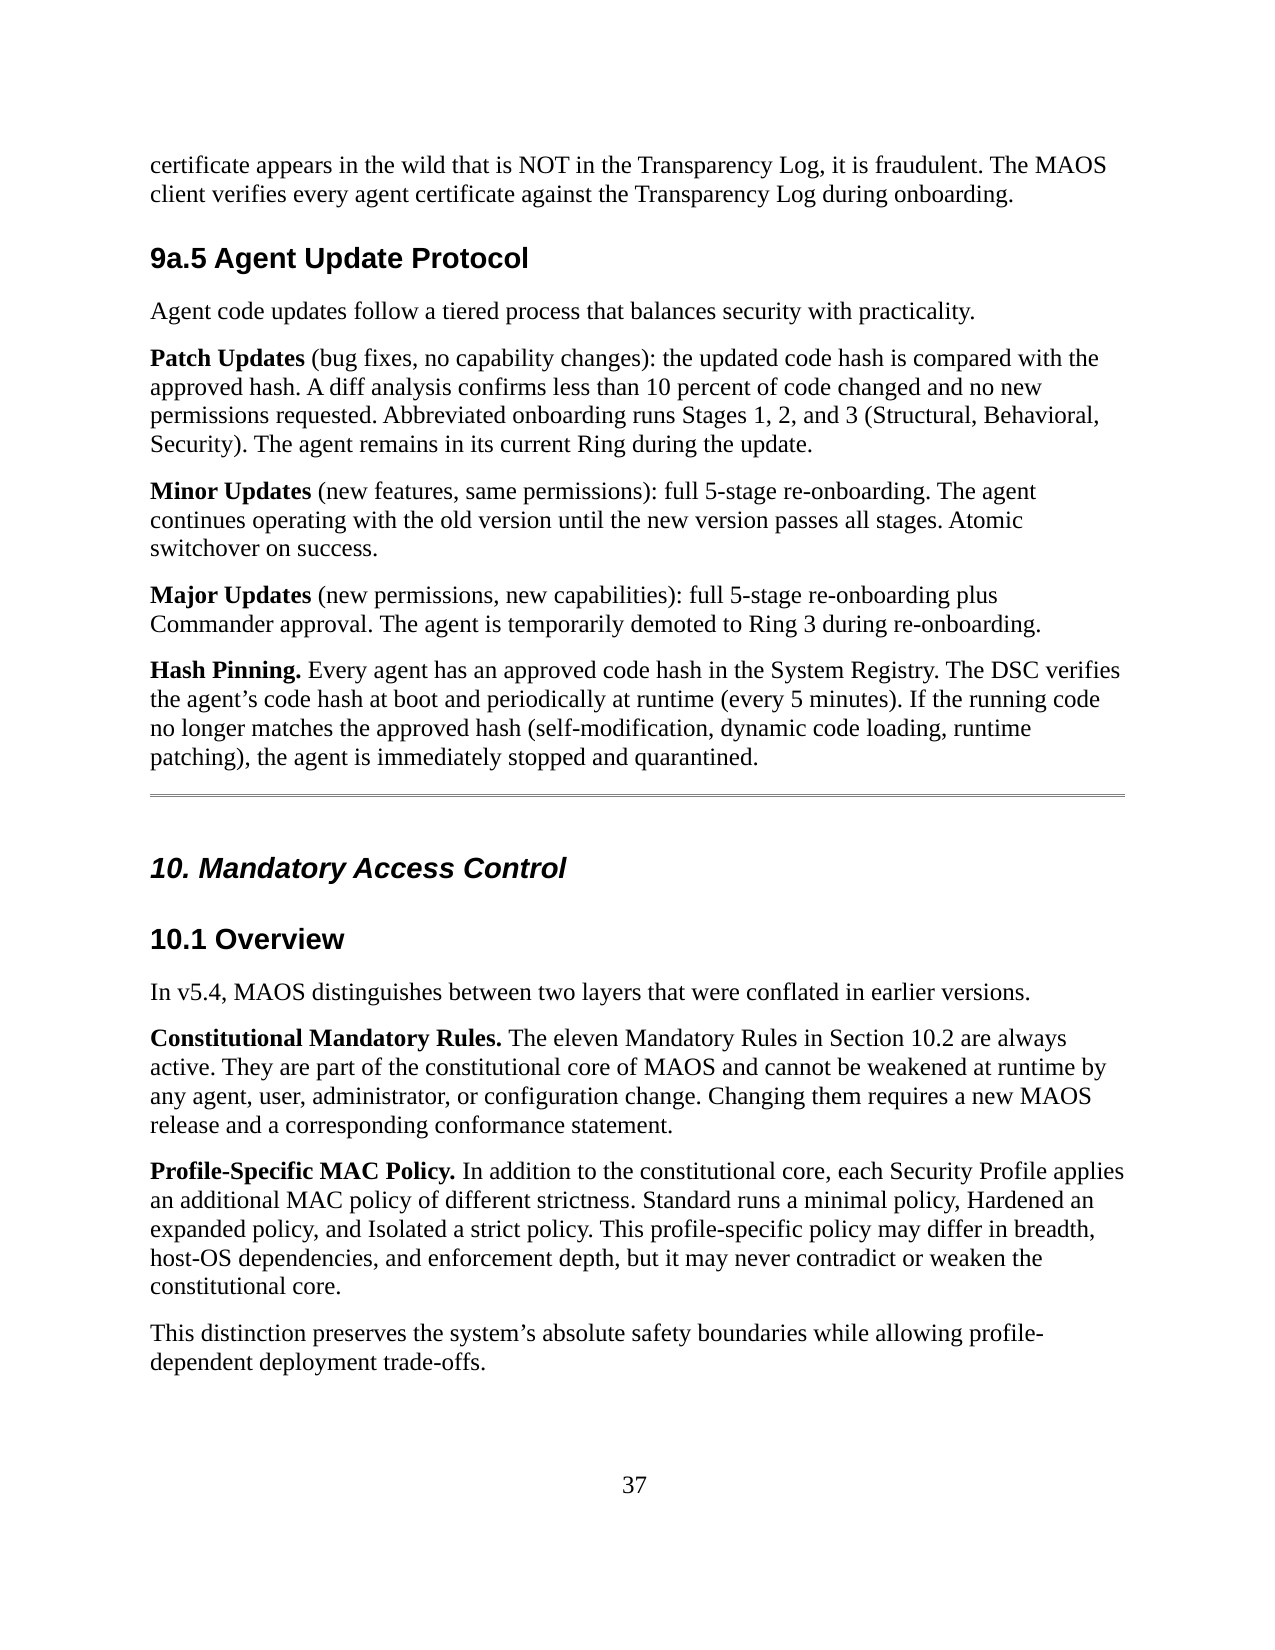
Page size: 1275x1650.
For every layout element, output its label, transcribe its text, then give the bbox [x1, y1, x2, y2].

text Agent code updates follow a tiered process that balances security with practicality. [150, 296, 1125, 325]
text Profile-Specific MAC Policy. In addition to the constitutional core, each Security Profile applies an additional MAC policy of different strictness. Standard runs a minimal policy, Hardened an expanded policy, and Isolated a strict policy. This profile-specific policy may differ in breadth, host-OS dependencies, and enforcement depth, but it may never contradict or weaken the constitutional core. [150, 1156, 1125, 1300]
text Patch Updates (bug fixes, no capability changes): the updated code hash is compared with the approved hash. A diff analysis confirms less than 10 percent of code changed and no new permissions requested. Abbreviated onboarding runs Stages 1, 2, and 3 (Structural, Behavioral, Security). The agent remains in its current Ring during the update. [150, 343, 1125, 458]
subtitle 10.1 Overview [150, 922, 1125, 955]
text certificate appears in the wild that is NOT in the Transparency Log, it is fraudulent. The MAOS client verifies every agent certificate against the Transparency Log during onboarding. [150, 150, 1125, 207]
subtitle 10. Mandatory Access Control [150, 851, 1125, 884]
text In v5.4, MAOS distinguishes between two layers that were conflated in earlier versions. [150, 977, 1125, 1006]
text Minor Updates (new features, same permissions): full 5-stage re-onboarding. The agent continues operating with the old version until the new version passes all stages. Atomic switchover on success. [150, 476, 1125, 562]
text Constitutional Mandatory Rules. The eleven Mandatory Rules in Section 10.2 are always active. They are part of the constitutional core of MAOS and cannot be weakened at runtime by any agent, user, administrator, or configuration change. Changing them requires a new MAOS release and a corresponding conformance statement. [150, 1023, 1125, 1138]
subtitle 9a.5 Agent Update Protocol [150, 241, 1125, 275]
text Major Updates (new permissions, new capabilities): full 5-stage re-onboarding plus Commander approval. The agent is temporarily demoted to Ring 3 during re-onboarding. [150, 580, 1125, 638]
text Hash Pinning. Every agent has an approved code hash in the System Registry. The DSC verifies the agent’s code hash at boot and periodically at runtime (every 5 minutes). If the running code no longer matches the approved hash (self-modification, dynamic code loading, runtime patching), the agent is immediately stopped and quarantined. [150, 656, 1125, 771]
text This distinction preserves the system’s absolute safety boundaries while allowing profile-dependent deployment trade-offs. [150, 1318, 1125, 1376]
